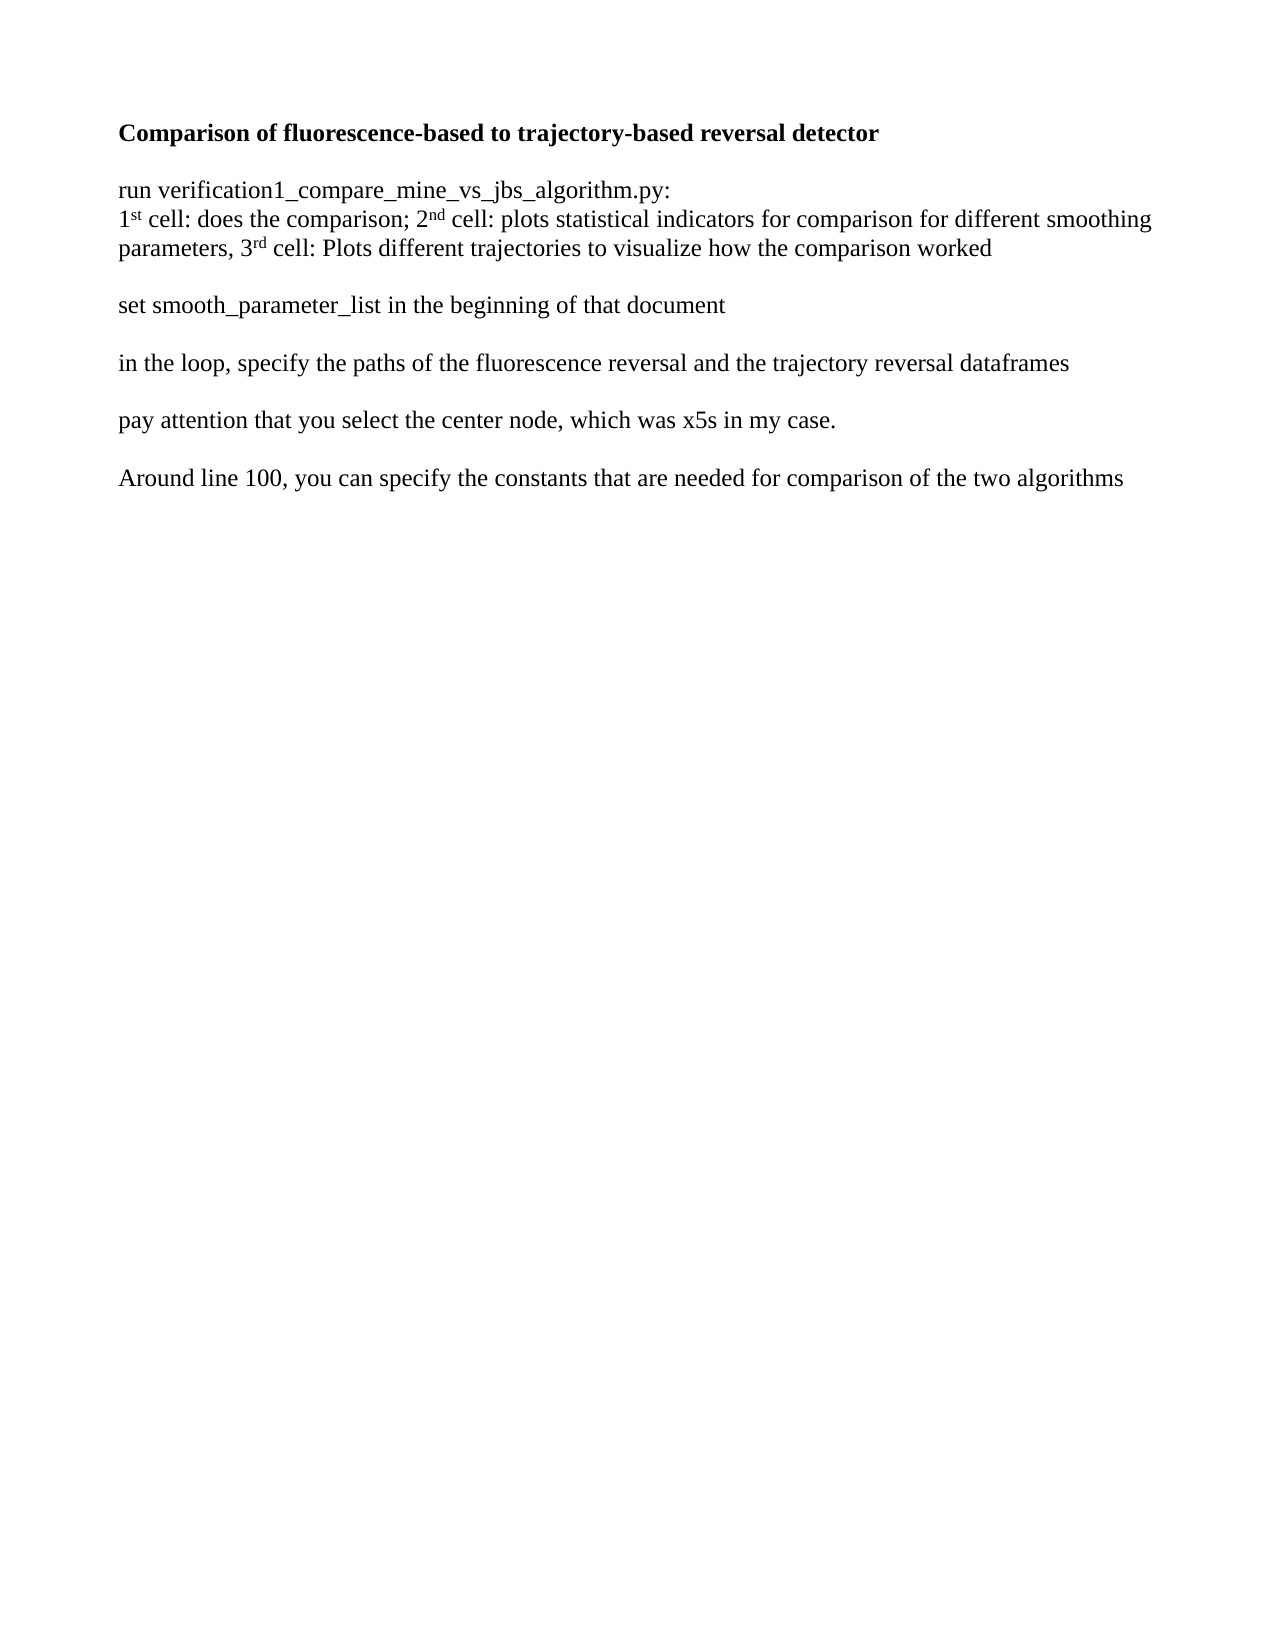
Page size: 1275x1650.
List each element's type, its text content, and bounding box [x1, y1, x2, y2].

text Comparison of fluorescence-based to trajectory-based reversal detector [118, 118, 1157, 147]
text Around line 100, you can specify the constants that are needed for comparison of the two algorithms [118, 463, 1157, 492]
text set smooth_parameter_list in the beginning of that document [118, 291, 1157, 319]
text 1st cell: does the comparison; 2nd cell: plots statistical indicators for comparison for different smoothing parameters, 3rd cell: Plots different trajectories to visualize how the comparison worked [118, 204, 1157, 262]
text run verification1_compare_mine_vs_jbs_algorithm.py: [118, 176, 1157, 204]
text pay attention that you select the center node, which was x5s in my case. [118, 406, 1157, 434]
text in the loop, specify the paths of the fluorescence reversal and the trajectory reversal dataframes [118, 348, 1157, 377]
